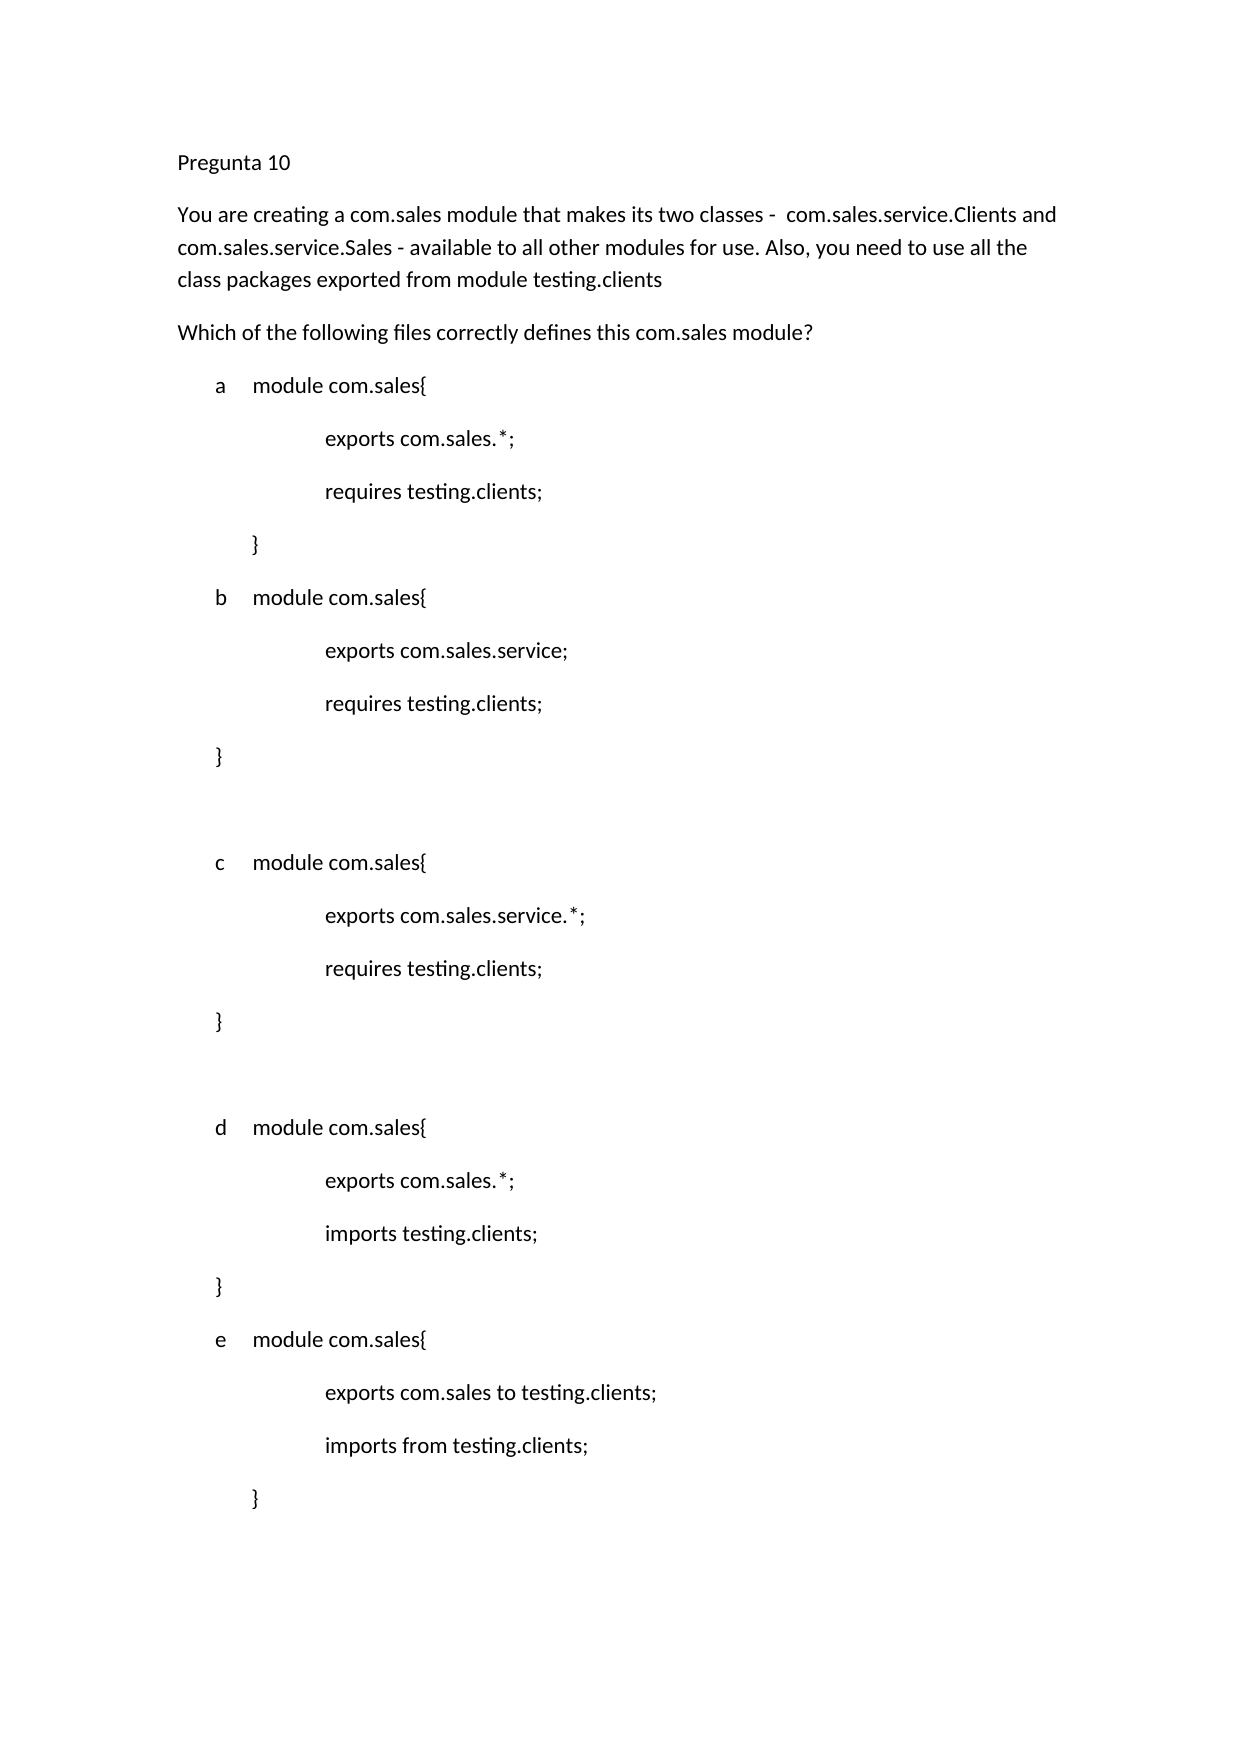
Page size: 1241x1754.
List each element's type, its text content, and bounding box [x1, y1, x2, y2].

text } [177, 1484, 1063, 1512]
text exports com.sales to testing.clients; [177, 1378, 1063, 1406]
text requires testing.clients; [251, 689, 1063, 717]
list module com.sales{ [215, 1325, 1063, 1353]
text exports com.sales.service; [177, 636, 1063, 664]
text exports com.sales.*; [177, 1166, 1063, 1194]
text You are creating a com.sales module that makes its two classes - com.sales.service.Clients and com.sales.service.Sales - available to all other modules for use. Also, you need to use all the class packages exported from module testing.clients [177, 201, 1063, 293]
text requires testing.clients; [251, 954, 1063, 982]
text } [177, 1007, 1063, 1035]
text requires testing.clients; [251, 477, 1063, 505]
text Pregunta 10 [177, 148, 1063, 176]
text exports com.sales.*; [177, 424, 1063, 452]
text } [177, 742, 1063, 770]
text Which of the following files correctly defines this com.sales module? [177, 318, 1063, 346]
text } [177, 1272, 1063, 1300]
list module com.sales{ [215, 848, 1063, 876]
list module com.sales{ [215, 1113, 1063, 1141]
text imports from testing.clients; [251, 1431, 1063, 1459]
text imports testing.clients; [251, 1219, 1063, 1247]
text } [177, 530, 1063, 558]
list module com.sales{ [215, 371, 1063, 399]
list module com.sales{ [215, 583, 1063, 611]
text exports com.sales.service.*; [177, 901, 1063, 929]
